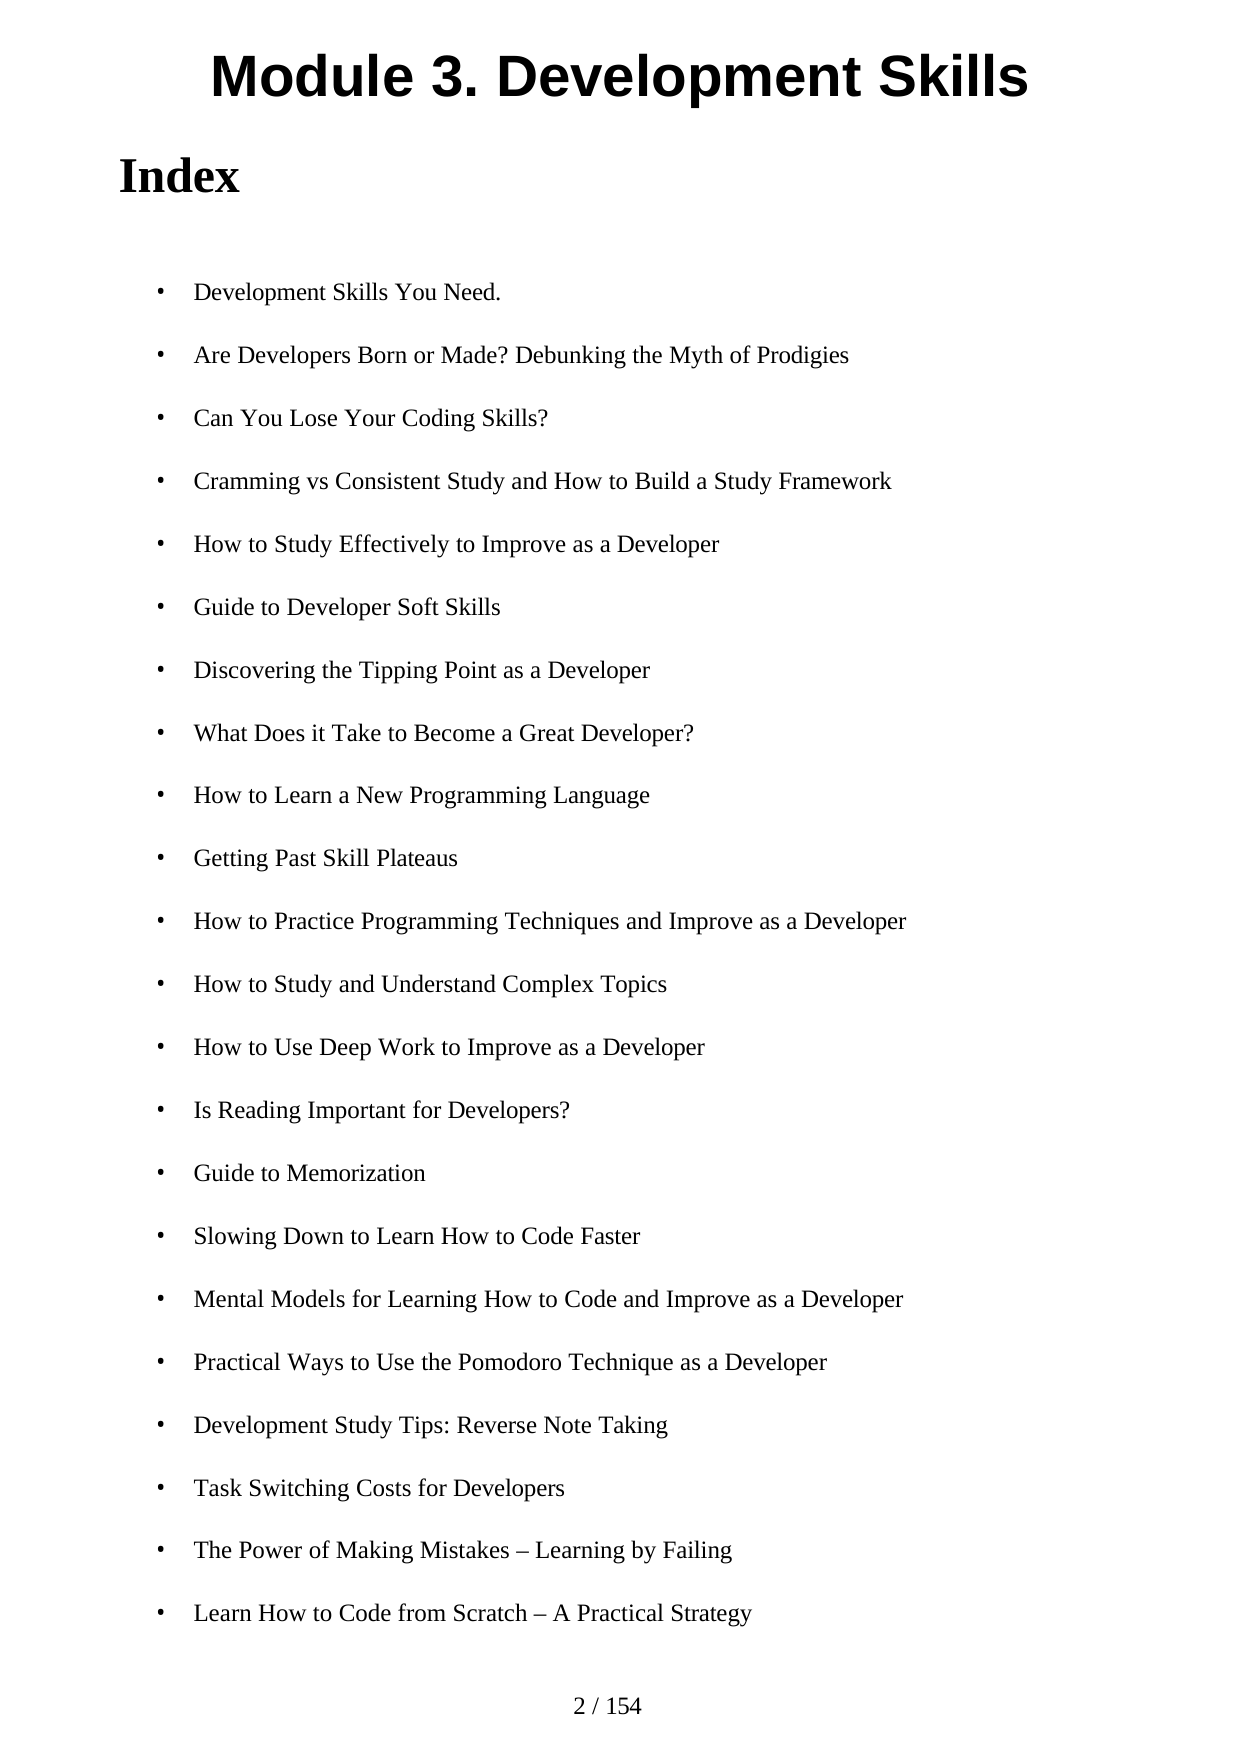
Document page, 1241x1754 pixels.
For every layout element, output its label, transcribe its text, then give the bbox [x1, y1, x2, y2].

list Discovering the Tipping Point as a Developer [156, 651, 1211, 685]
list How to Study Effectively to Improve as a Developer [156, 526, 1211, 559]
list How to Learn a New Programming Language [156, 777, 1211, 811]
subtitle Index [118, 146, 1211, 204]
list Can You Lose Your Coding Skills? [156, 400, 1211, 434]
list The Power of Making Mistakes – Learning by Failing [156, 1532, 1211, 1566]
list Guide to Developer Soft Skills [156, 588, 1211, 622]
list How to Study and Understand Complex Topics [156, 966, 1211, 1000]
list Task Switching Costs for Developers [156, 1469, 1211, 1503]
list Guide to Memorization [156, 1155, 1211, 1189]
list Mental Models for Learning How to Code and Improve as a Developer [156, 1281, 1211, 1314]
list Development Study Tips: Reverse Note Taking [156, 1406, 1211, 1440]
list Development Skills You Need. [156, 274, 1211, 308]
list Practical Ways to Use the Pomodoro Technique as a Developer [156, 1343, 1211, 1377]
list What Does it Take to Become a Great Developer? [156, 714, 1211, 748]
list How to Practice Programming Techniques and Improve as a Developer [156, 903, 1211, 937]
list Getting Past Skill Plateaus [156, 840, 1211, 874]
list Cramming vs Consistent Study and How to Build a Study Framework [156, 463, 1211, 497]
list Learn How to Code from Scratch – A Practical Strategy [156, 1595, 1211, 1629]
list How to Use Deep Work to Improve as a Developer [156, 1029, 1211, 1063]
list Are Developers Born or Made? Debunking the Myth of Prodigies [156, 337, 1211, 371]
list Is Reading Important for Developers? [156, 1092, 1211, 1126]
list Slowing Down to Learn How to Code Faster [156, 1218, 1211, 1252]
text Module 3. Development Skills [29, 42, 1211, 109]
